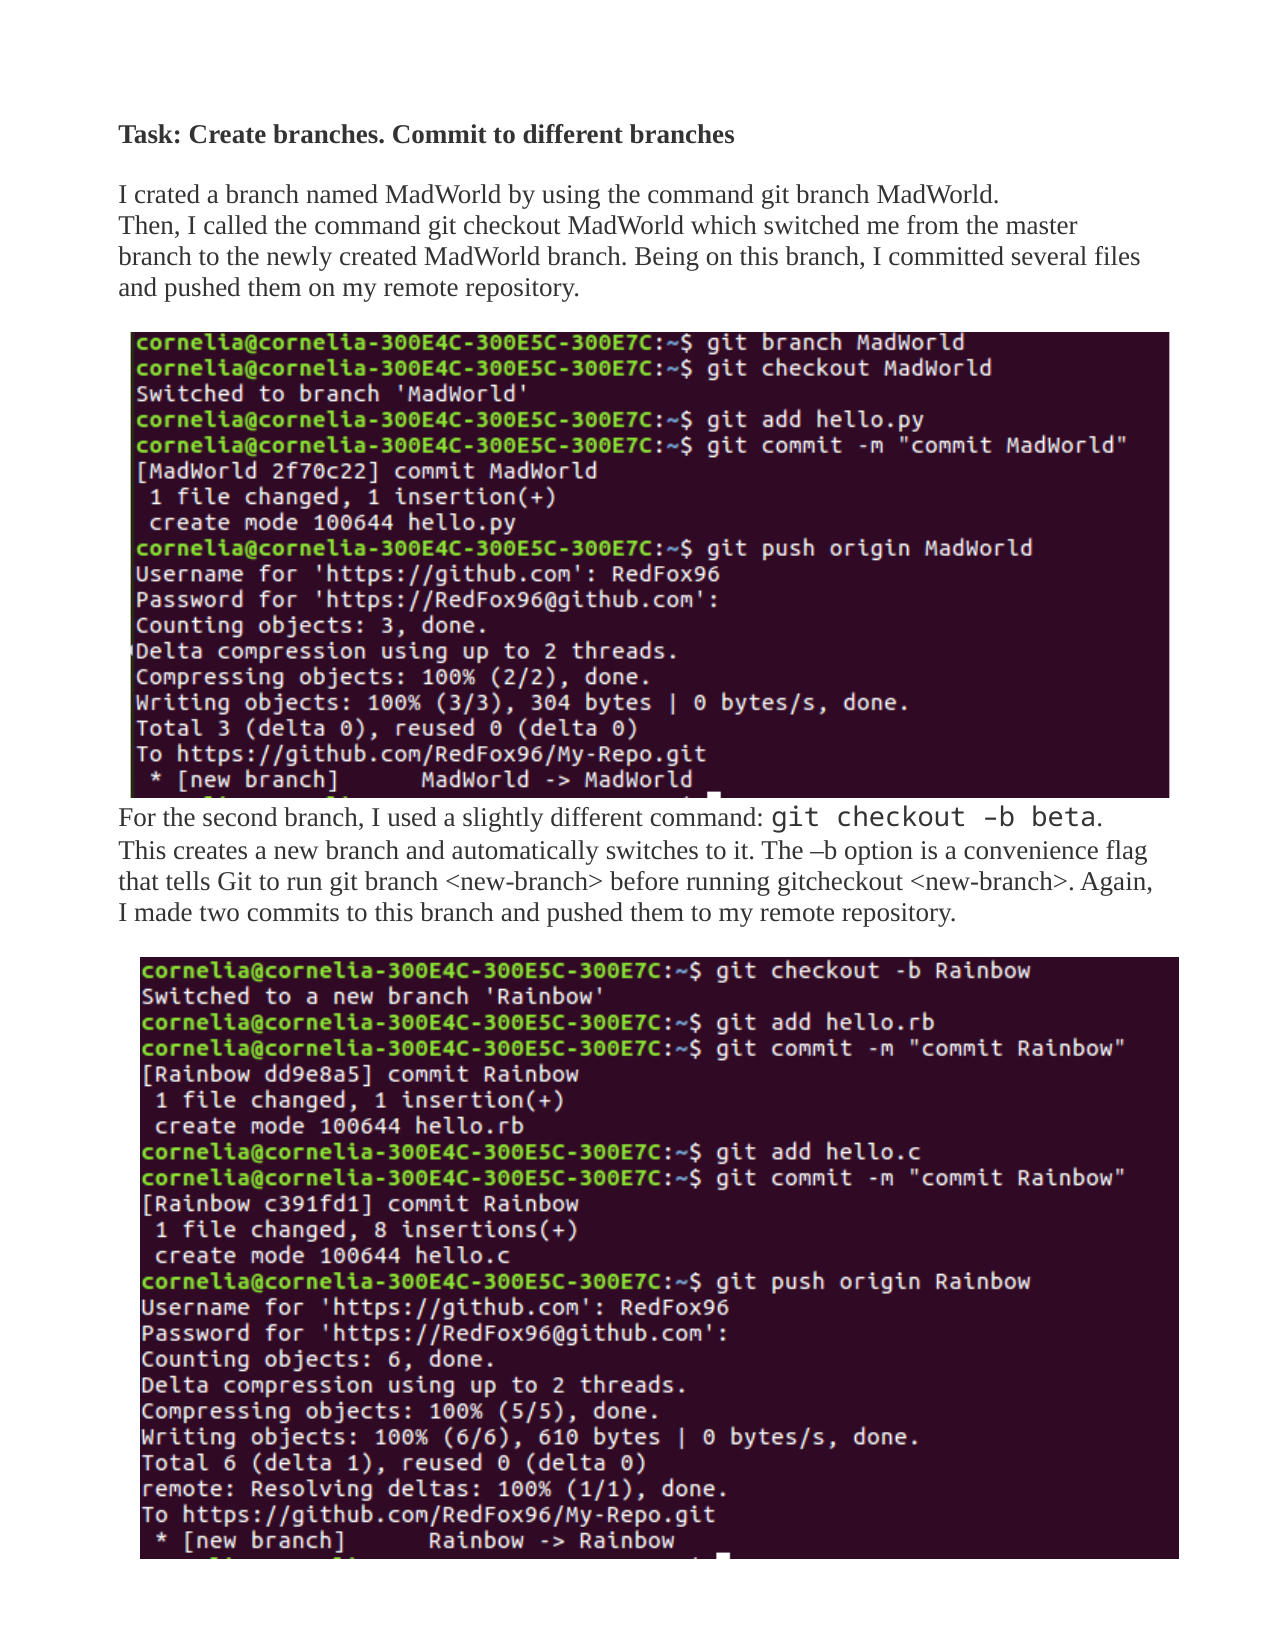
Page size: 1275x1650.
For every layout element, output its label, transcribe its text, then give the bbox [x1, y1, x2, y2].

text For the second branch, I used a slightly different command: git checkout –b beta. This creates a new branch and automatically switches to it. The –b option is a convenience flag that tells Git to run git branch <new-branch> before running gitcheckout <new-branch>. Again, I made two commits to this branch and pushed them to my remote repository. [118, 303, 1157, 928]
text branch to the newly created MadWorld branch. Being on this branch, I committed several files [118, 240, 1157, 271]
picture [140, 957, 1179, 1559]
picture [130, 332, 1170, 798]
text Then, I called the command git checkout MadWorld which switched me from the master [118, 209, 1157, 240]
text I crated a branch named MadWorld by using the command git branch MadWorld. [118, 178, 1157, 209]
text and pushed them on my remote repository. [118, 271, 1157, 303]
text Task: Create branches. Commit to different branches [118, 118, 1157, 149]
